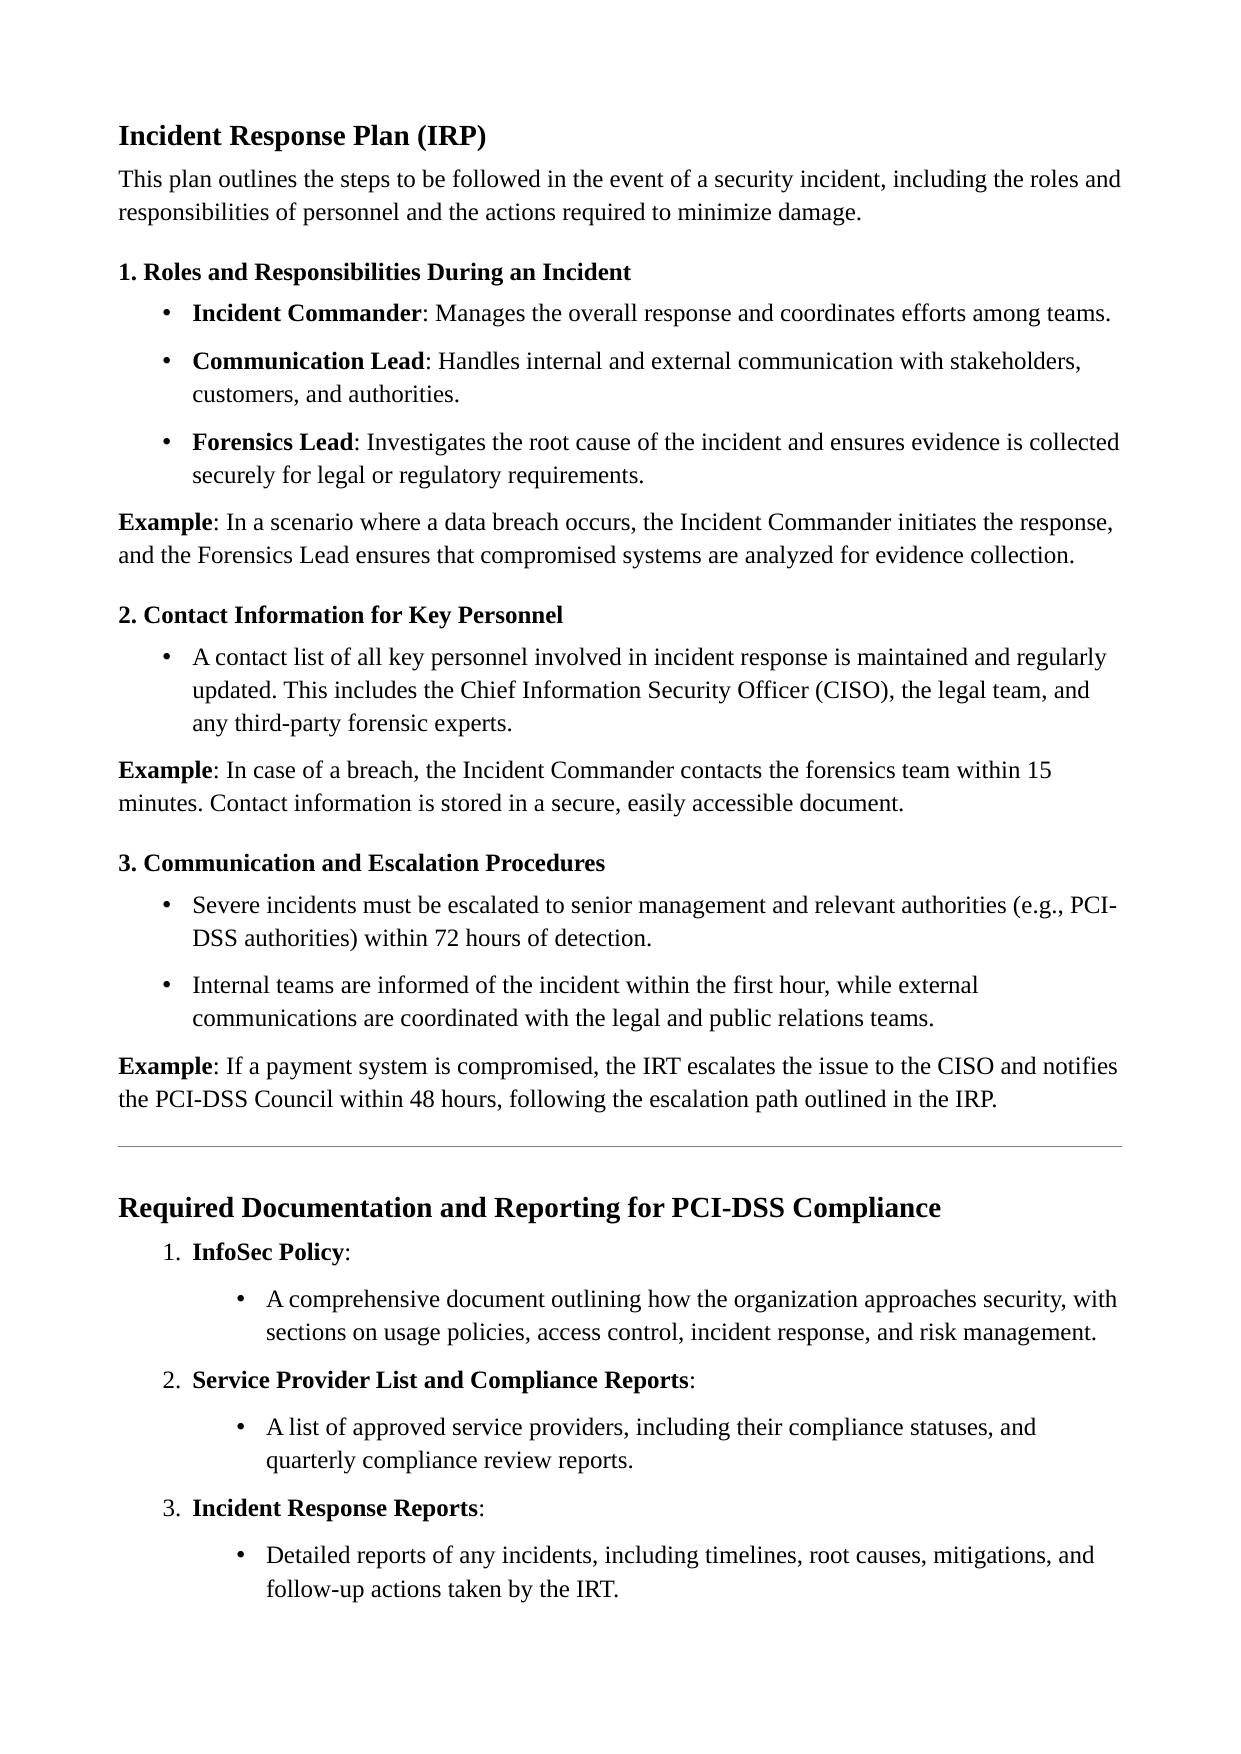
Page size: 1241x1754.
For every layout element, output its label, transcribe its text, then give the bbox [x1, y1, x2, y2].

text Example: In case of a breach, the Incident Commander contacts the forensics team within 15 minutes. Contact information is stored in a secure, easily accessible document. [118, 755, 1122, 817]
text Example: If a payment system is compromised, the IRT escalates the issue to the CISO and notifies the PCI-DSS Council within 48 hours, following the escalation path outlined in the IRP. [118, 1051, 1122, 1113]
list Communication Lead: Handles internal and external communication with stakeholders, customers, and authorities. [162, 346, 1122, 408]
list Detailed reports of any incidents, including timelines, root causes, mitigations, and follow-up actions taken by the IRT. [236, 1541, 1122, 1602]
subtitle Required Documentation and Reporting for PCI-DSS Compliance [118, 1191, 1122, 1224]
text This plan outlines the steps to be followed in the event of a security incident, including the roles and responsibilities of personnel and the actions required to minimize damage. [118, 164, 1122, 226]
text Example: In a scenario where a data breach occurs, the Incident Commander initiates the response, and the Forensics Lead ensures that compromised systems are analyzed for evidence collection. [118, 507, 1122, 569]
subtitle 3. Communication and Escalation Procedures [118, 848, 1122, 877]
list Severe incidents must be escalated to senior management and relevant authorities (e.g., PCI-DSS authorities) within 72 hours of detection. [162, 890, 1122, 952]
list A list of approved service providers, including their compliance statuses, and quarterly compliance review reports. [236, 1412, 1122, 1474]
list A contact list of all key personnel involved in incident response is maintained and regularly updated. This includes the Chief Information Security Officer (CISO), the legal team, and any third-party forensic experts. [162, 642, 1122, 737]
subtitle Incident Response Plan (IRP) [118, 118, 1122, 152]
list Service Provider List and Compliance Reports: [162, 1365, 1122, 1393]
list Incident Response Reports: [162, 1493, 1122, 1522]
list InfoSec Policy: [162, 1237, 1122, 1265]
subtitle 1. Roles and Responsibilities During an Incident [118, 257, 1122, 286]
list Forensics Lead: Investigates the root cause of the incident and ensures evidence is collected securely for legal or regulatory requirements. [162, 427, 1122, 488]
list Internal teams are informed of the incident within the first hour, while external communications are coordinated with the legal and public relations teams. [162, 970, 1122, 1032]
subtitle 2. Contact Information for Key Personnel [118, 601, 1122, 629]
list Incident Commander: Manages the overall response and coordinates efforts among teams. [162, 298, 1122, 327]
list A comprehensive document outlining how the organization approaches security, with sections on usage policies, access control, incident response, and risk management. [236, 1284, 1122, 1346]
